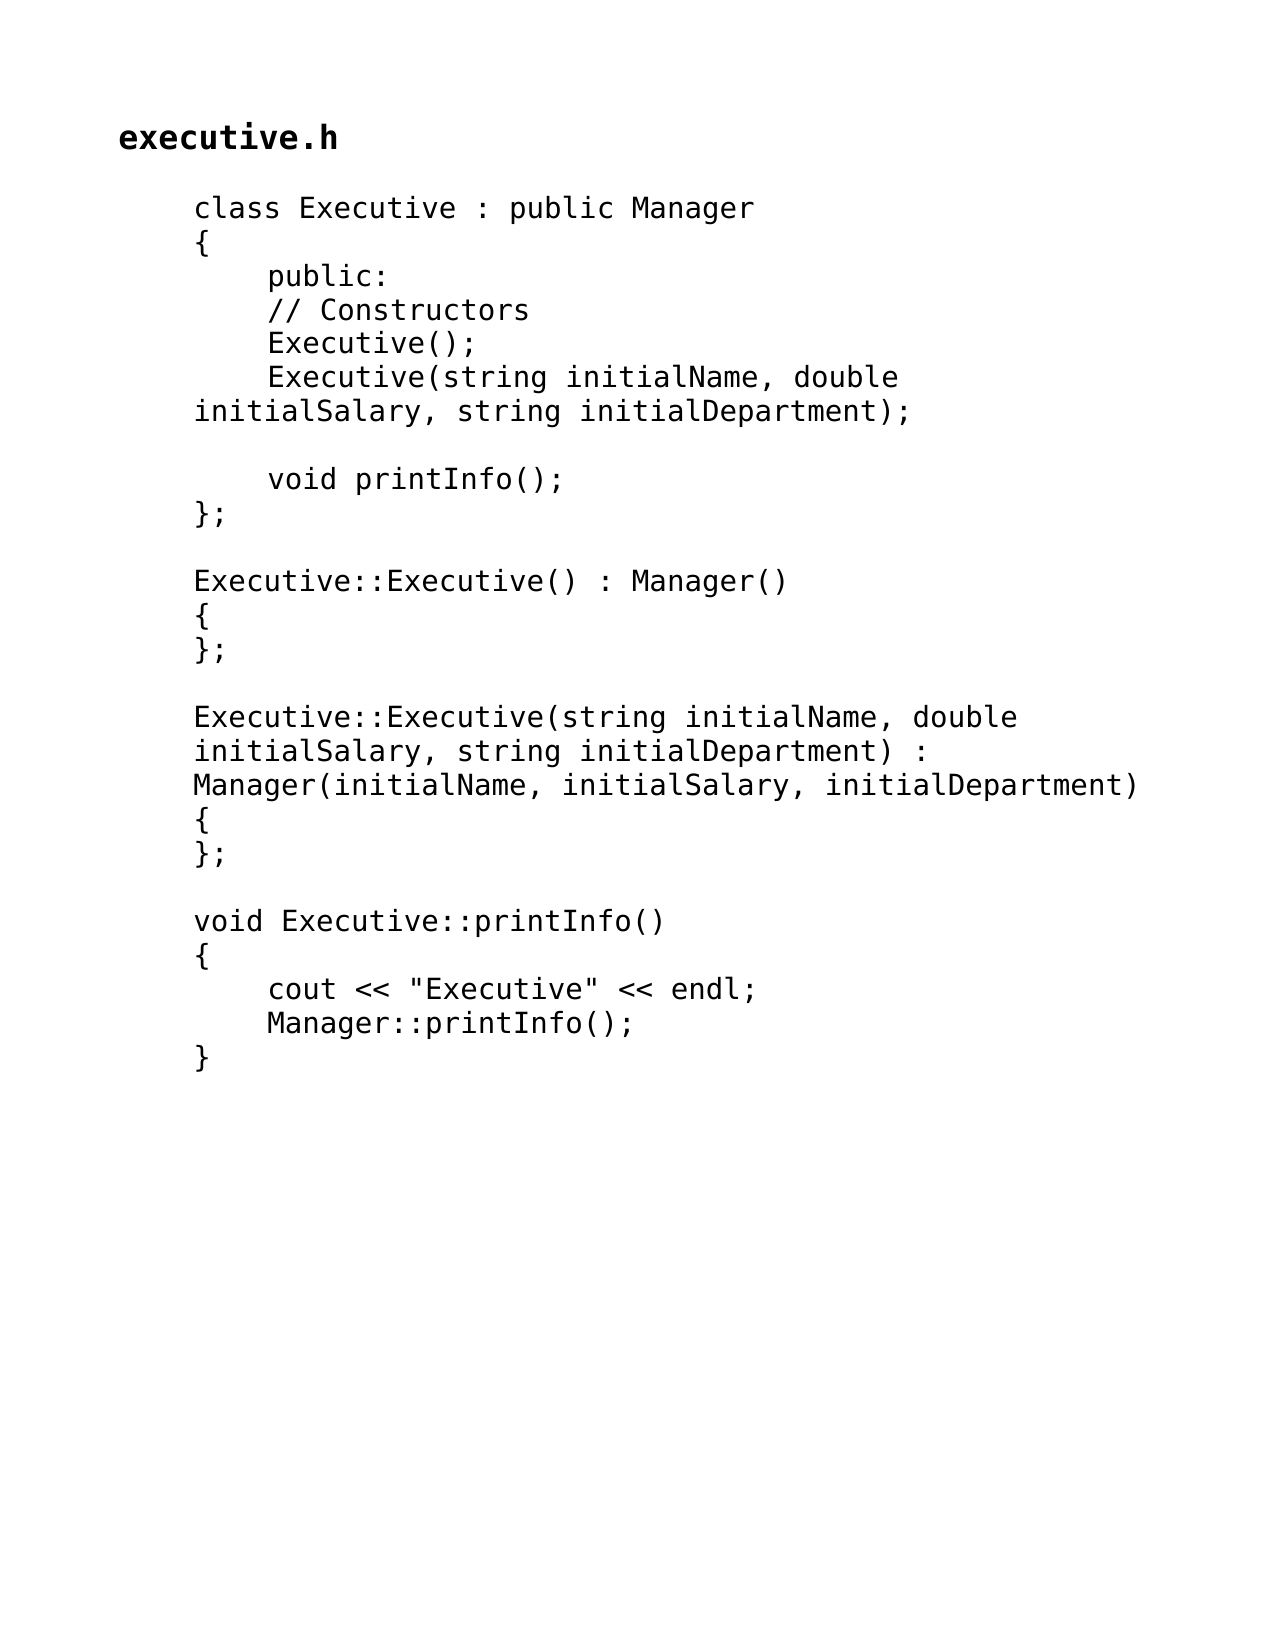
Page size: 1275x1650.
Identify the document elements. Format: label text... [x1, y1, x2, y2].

text Executive(); [193, 327, 1157, 361]
text { [193, 598, 1157, 632]
text { [193, 938, 1157, 972]
text cout << "Executive" << endl; [193, 972, 1157, 1006]
text executive.h [118, 118, 1157, 157]
text class Executive : public Manager [193, 191, 1157, 225]
text void printInfo(); [193, 463, 1157, 497]
text void Executive::printInfo() [193, 904, 1157, 938]
text public: [193, 259, 1157, 293]
text { [193, 225, 1157, 259]
text Executive(string initialName, double initialSalary, string initialDepartment); [193, 361, 1157, 429]
text Executive::Executive(string initialName, double initialSalary, string initialDepartment) : Manager(initialName, initialSalary, initialDepartment) [193, 700, 1157, 802]
text Manager::printInfo(); [193, 1006, 1157, 1040]
text // Constructors [193, 293, 1157, 327]
text } [193, 1040, 1157, 1074]
text { [193, 802, 1157, 836]
text }; [193, 632, 1157, 666]
text }; [193, 497, 1157, 531]
text }; [193, 836, 1157, 870]
text Executive::Executive() : Manager() [193, 564, 1157, 598]
